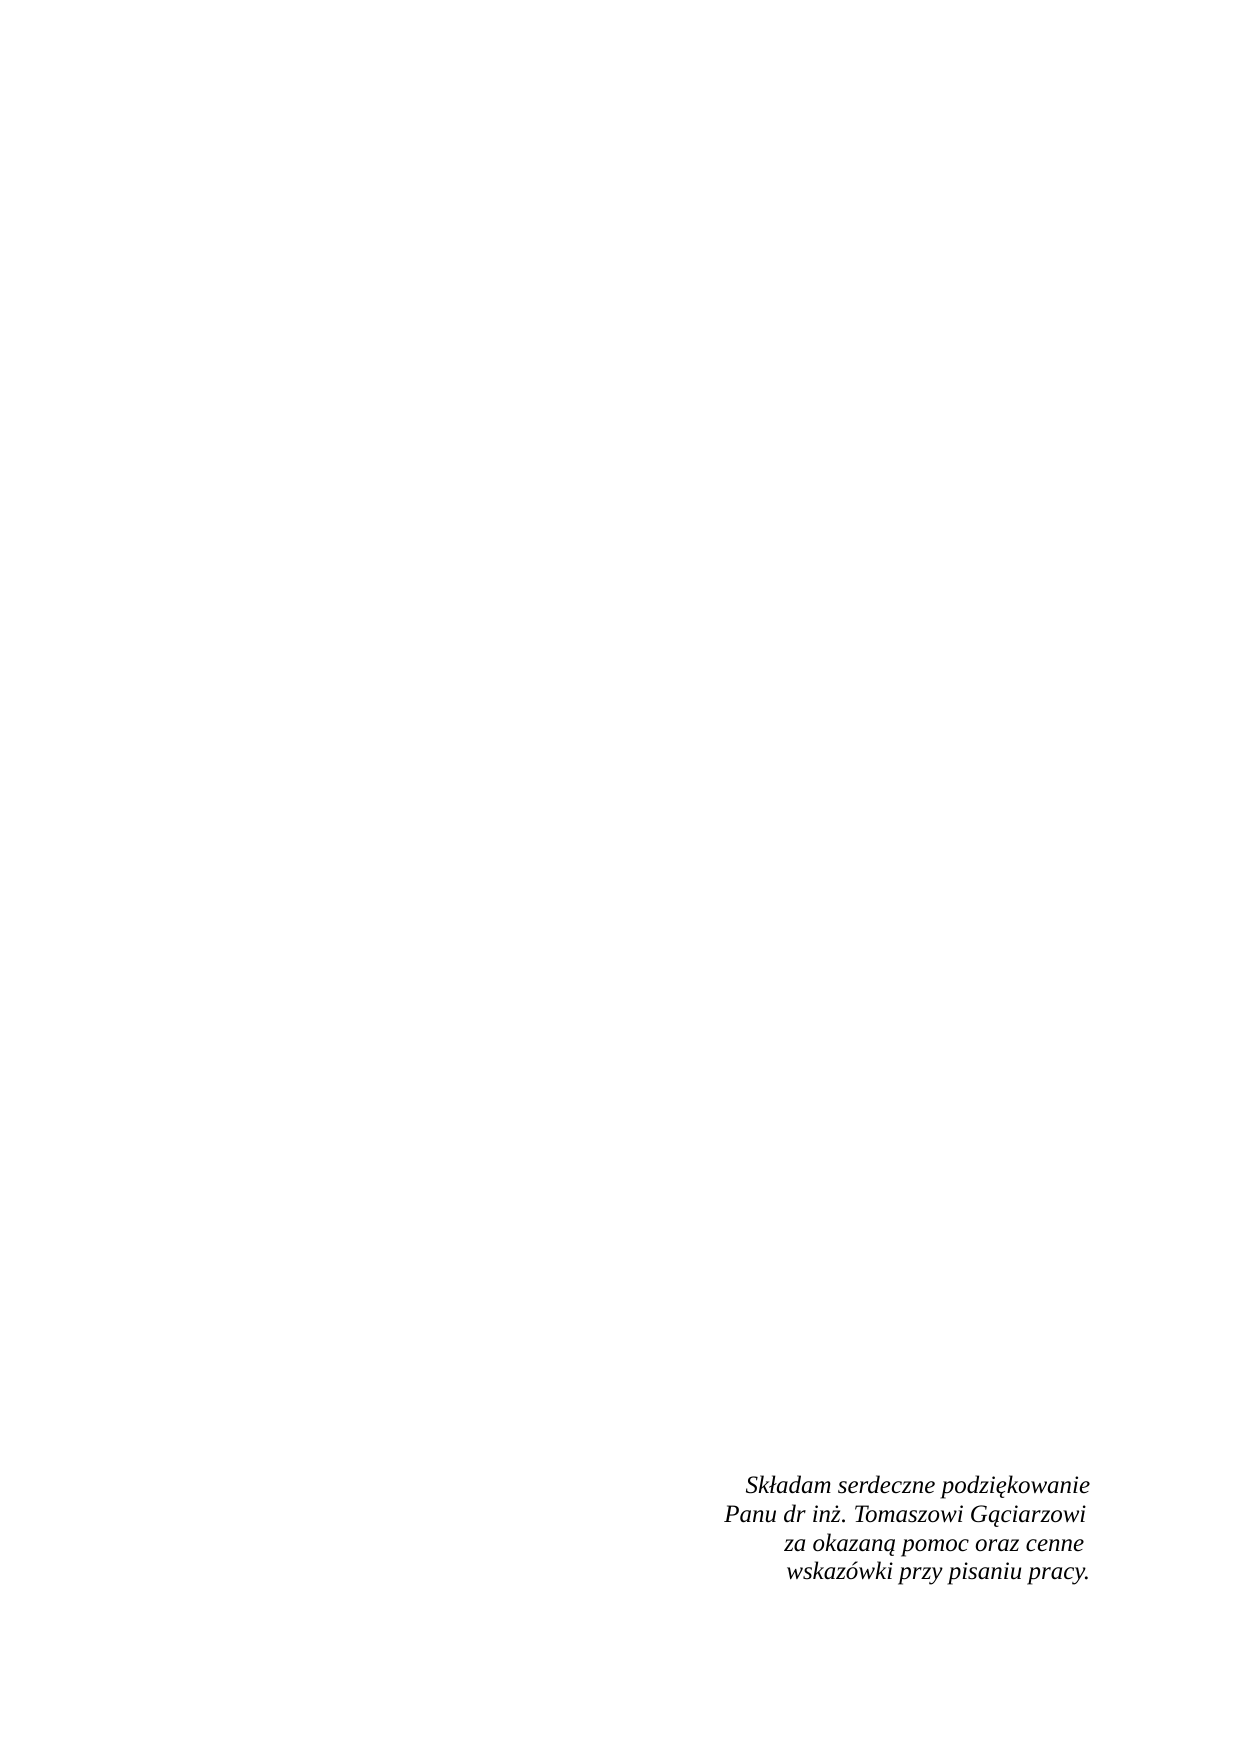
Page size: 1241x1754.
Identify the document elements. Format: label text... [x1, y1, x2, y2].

text za okazaną pomoc oraz cenne [207, 1528, 1092, 1556]
text Składam serdeczne podziękowanie [207, 1470, 1092, 1499]
text wskazówki przy pisaniu pracy. [207, 1556, 1092, 1585]
text Panu dr inż. Tomaszowi Gąciarzowi [207, 1499, 1092, 1528]
